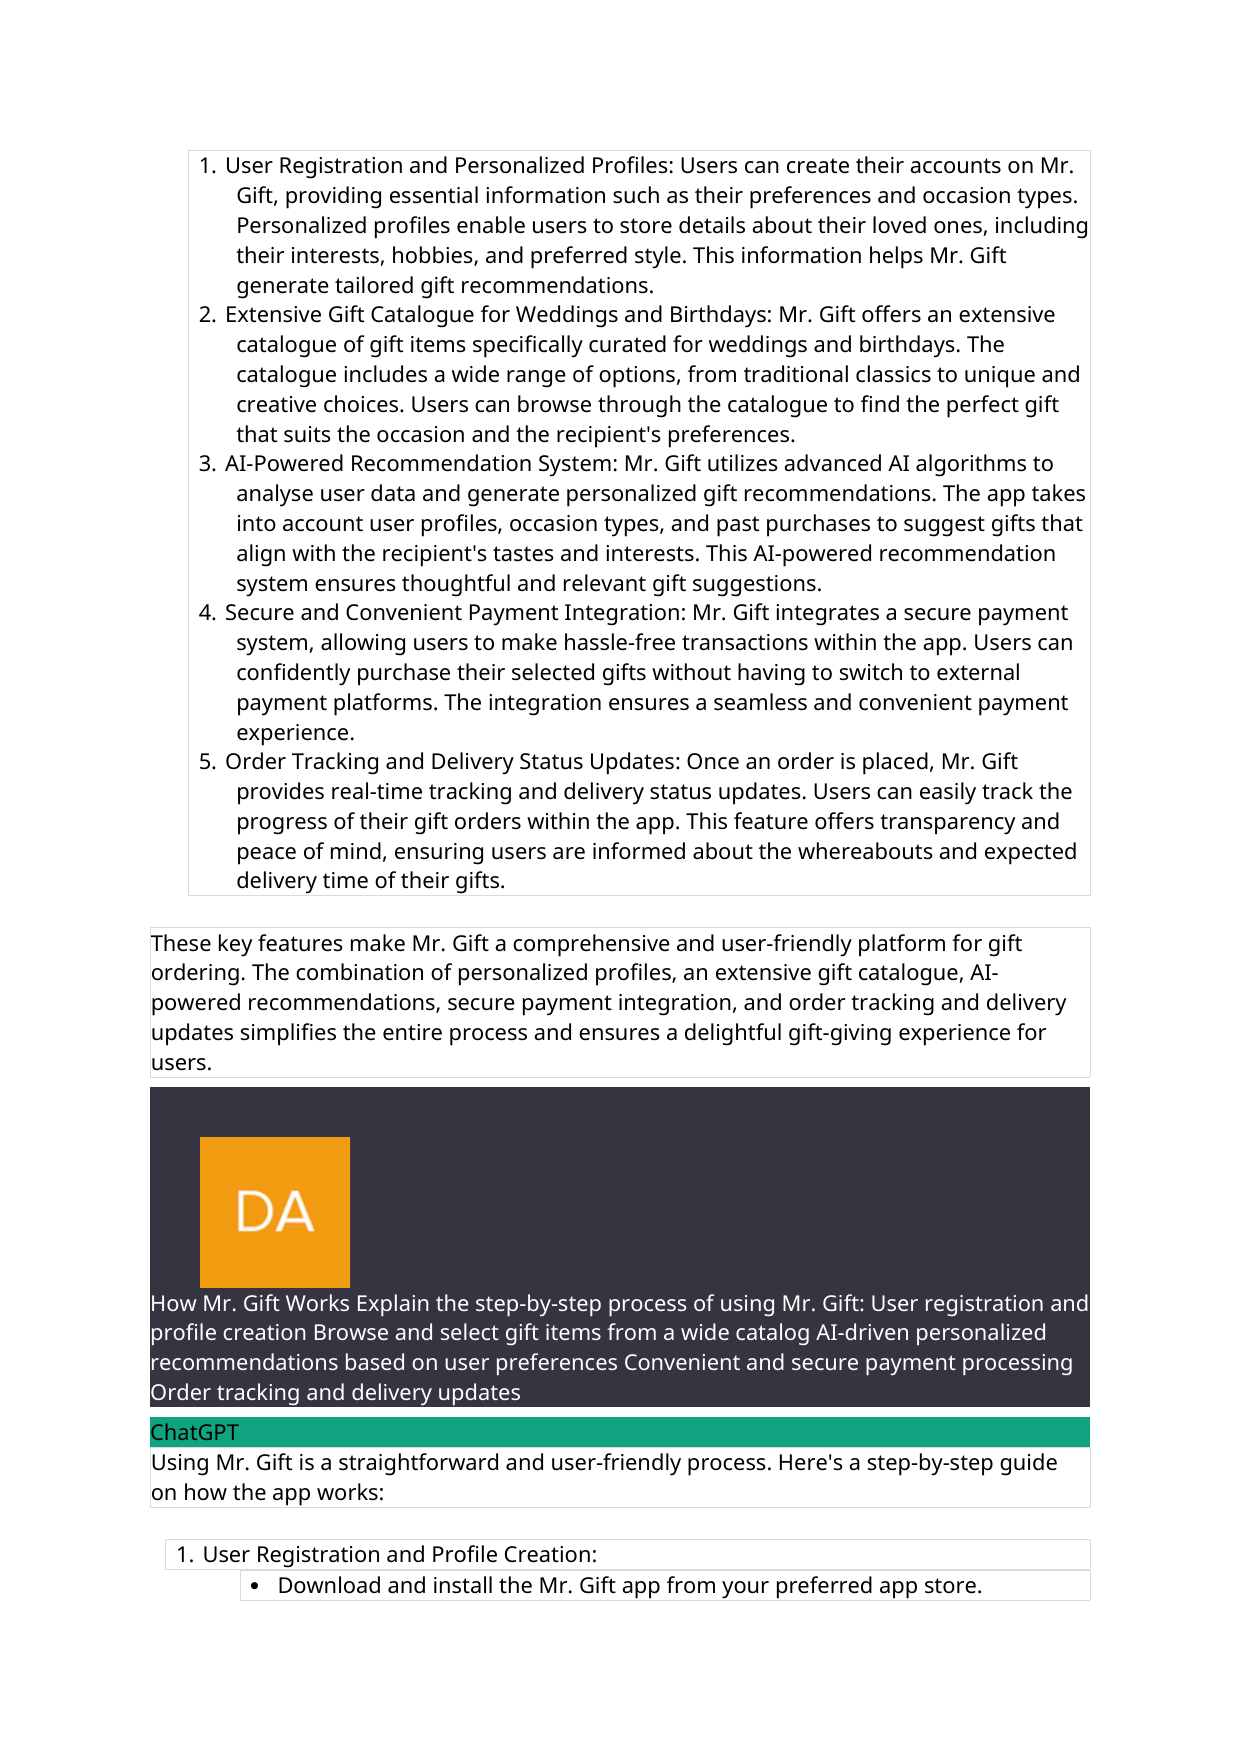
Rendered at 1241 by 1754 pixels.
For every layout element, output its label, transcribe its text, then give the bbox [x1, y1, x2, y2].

text These key features make Mr. Gift a comprehensive and user-friendly platform for gift ordering. The combination of personalized profiles, an extensive gift catalogue, AI-powered recommendations, secure payment integration, and order tracking and delivery updates simplifies the entire process and ensures a delightful gift-giving experience for users. [151, 928, 1090, 1077]
list User Registration and Profile Creation: [166, 1540, 1090, 1569]
list AI-Powered Recommendation System: Mr. Gift utilizes advanced AI algorithms to analyse user data and generate personalized gift recommendations. The app takes into account user profiles, occasion types, and past purchases to suggest gifts that align with the recipient's tastes and interests. This AI-powered recommendation system ensures thoughtful and relevant gift suggestions. [189, 448, 1090, 597]
text ChatGPT [150, 1417, 1090, 1447]
list Secure and Convenient Payment Integration: Mr. Gift integrates a secure payment system, allowing users to make hassle-free transactions within the app. Users can confidently purchase their selected gifts without having to switch to external payment platforms. The integration ensures a seamless and convenient payment experience. [189, 597, 1090, 746]
list User Registration and Personalized Profiles: Users can create their accounts on Mr. Gift, providing essential information such as their preferences and occasion types. Personalized profiles enable users to store details about their loved ones, including their interests, hobbies, and preferred style. This information helps Mr. Gift generate tailored gift recommendations. [189, 151, 1090, 299]
text Using Mr. Gift is a straightforward and user-friendly process. Here's a step-by-step guide on how the app works: [151, 1448, 1090, 1507]
list Order Tracking and Delivery Status Updates: Once an order is placed, Mr. Gift provides real-time tracking and delivery status updates. Users can easily track the progress of their gift orders within the app. This feature offers transparency and peace of mind, ensuring users are informed about the whereabouts and expected delivery time of their gifts. [189, 746, 1090, 895]
list Download and install the Mr. Gift app from your preferred app store. [241, 1571, 1090, 1600]
text How Mr. Gift Works Explain the step-by-step process of using Mr. Gift: User registration and profile creation Browse and select gift items from a wide catalog AI-driven personalized recommendations based on user preferences Convenient and secure payment processing Order tracking and delivery updates [150, 1287, 1090, 1407]
list Extensive Gift Catalogue for Weddings and Birthdays: Mr. Gift offers an extensive catalogue of gift items specifically curated for weddings and birthdays. The catalogue includes a wide range of options, from traditional classics to unique and creative choices. Users can browse through the catalogue to find the perfect gift that suits the occasion and the recipient's preferences. [189, 299, 1090, 448]
